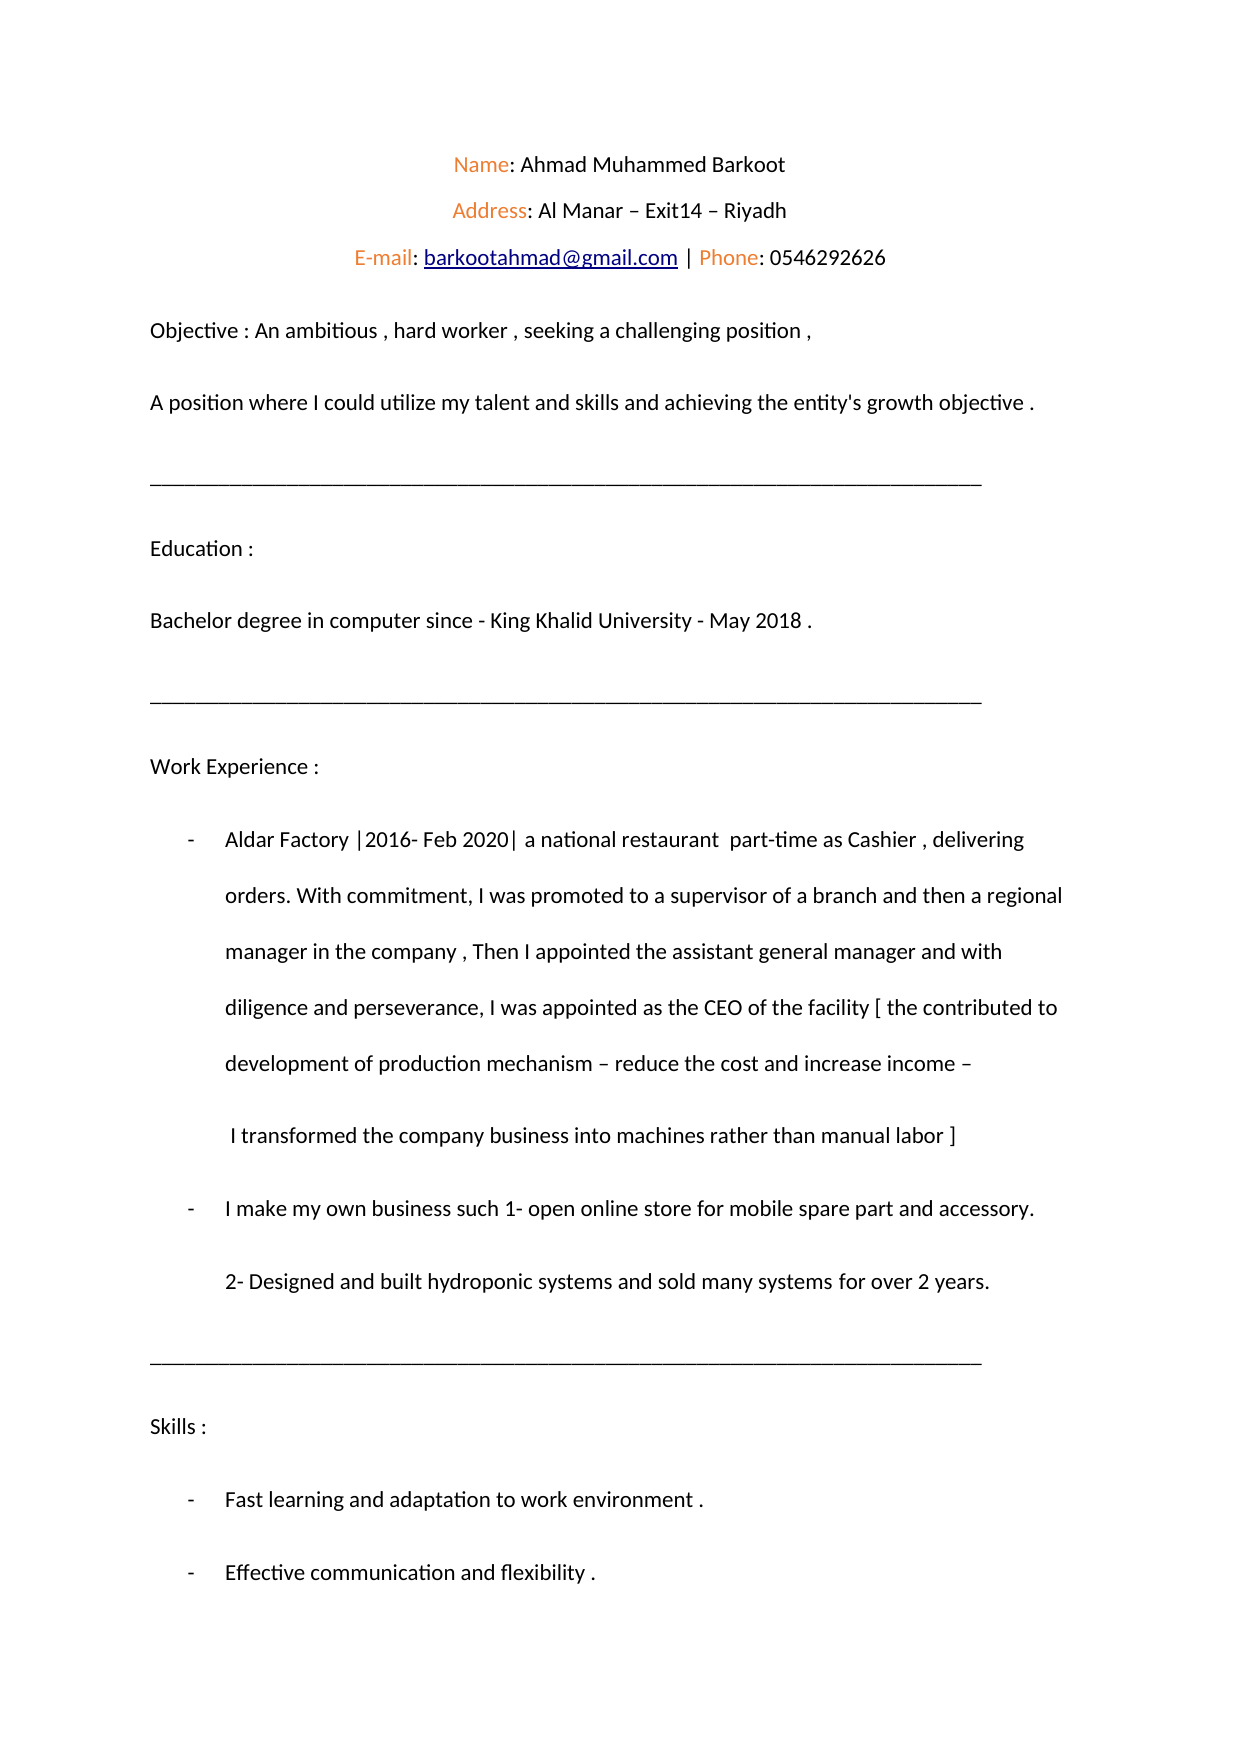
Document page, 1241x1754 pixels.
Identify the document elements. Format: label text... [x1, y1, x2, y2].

text Address: Al Manar – Exit14 – Riyadh [150, 197, 1090, 224]
list Effective communication and flexibility . [187, 1558, 1090, 1586]
text Work Experience : [150, 752, 1090, 780]
text Education : [150, 534, 1090, 562]
text E-mail: barkootahmad@gmail.com | Phone: 0546292626 [150, 243, 1090, 271]
list Fast learning and adaptation to work environment . [187, 1485, 1090, 1513]
list I make my own business such 1- open online store for mobile spare part and accessory. [187, 1194, 1090, 1222]
text Skills : [150, 1412, 1090, 1441]
text I transformed the company business into machines rather than manual labor ] [225, 1122, 1090, 1150]
text A position where I could utilize my talent and skills and achieving the entity's growth objective . [150, 388, 1090, 417]
text Bachelor degree in computer since - King Khalid University - May 2018 . [150, 607, 1090, 635]
text Objective : An ambitious , hard worker , seeking a challenging position , [150, 316, 1090, 344]
text 2- Designed and built hydroponic systems and sold many systems for over 2 years. [225, 1267, 1090, 1295]
text Name: Ahmad Muhammed Barkoot [150, 150, 1090, 178]
text _________________________________________________________________________ [150, 1340, 1090, 1368]
text _________________________________________________________________________ [150, 461, 1090, 489]
text ­­­­­­­­­­­­­­­­­­­­_________________________________________________________________________ [150, 679, 1090, 707]
list Aldar Factory |2016- Feb 2020| a national restaurant part-time as Cashier , delivering orders. With commitment, I was promoted to a supervisor of a branch and then a regional manager in the company , Then I appointed the assistant general manager and with diligence and perseverance, I was appointed as the CEO of the facility [ the contributed to development of production mechanism – reduce the cost and increase income – [187, 825, 1090, 1077]
